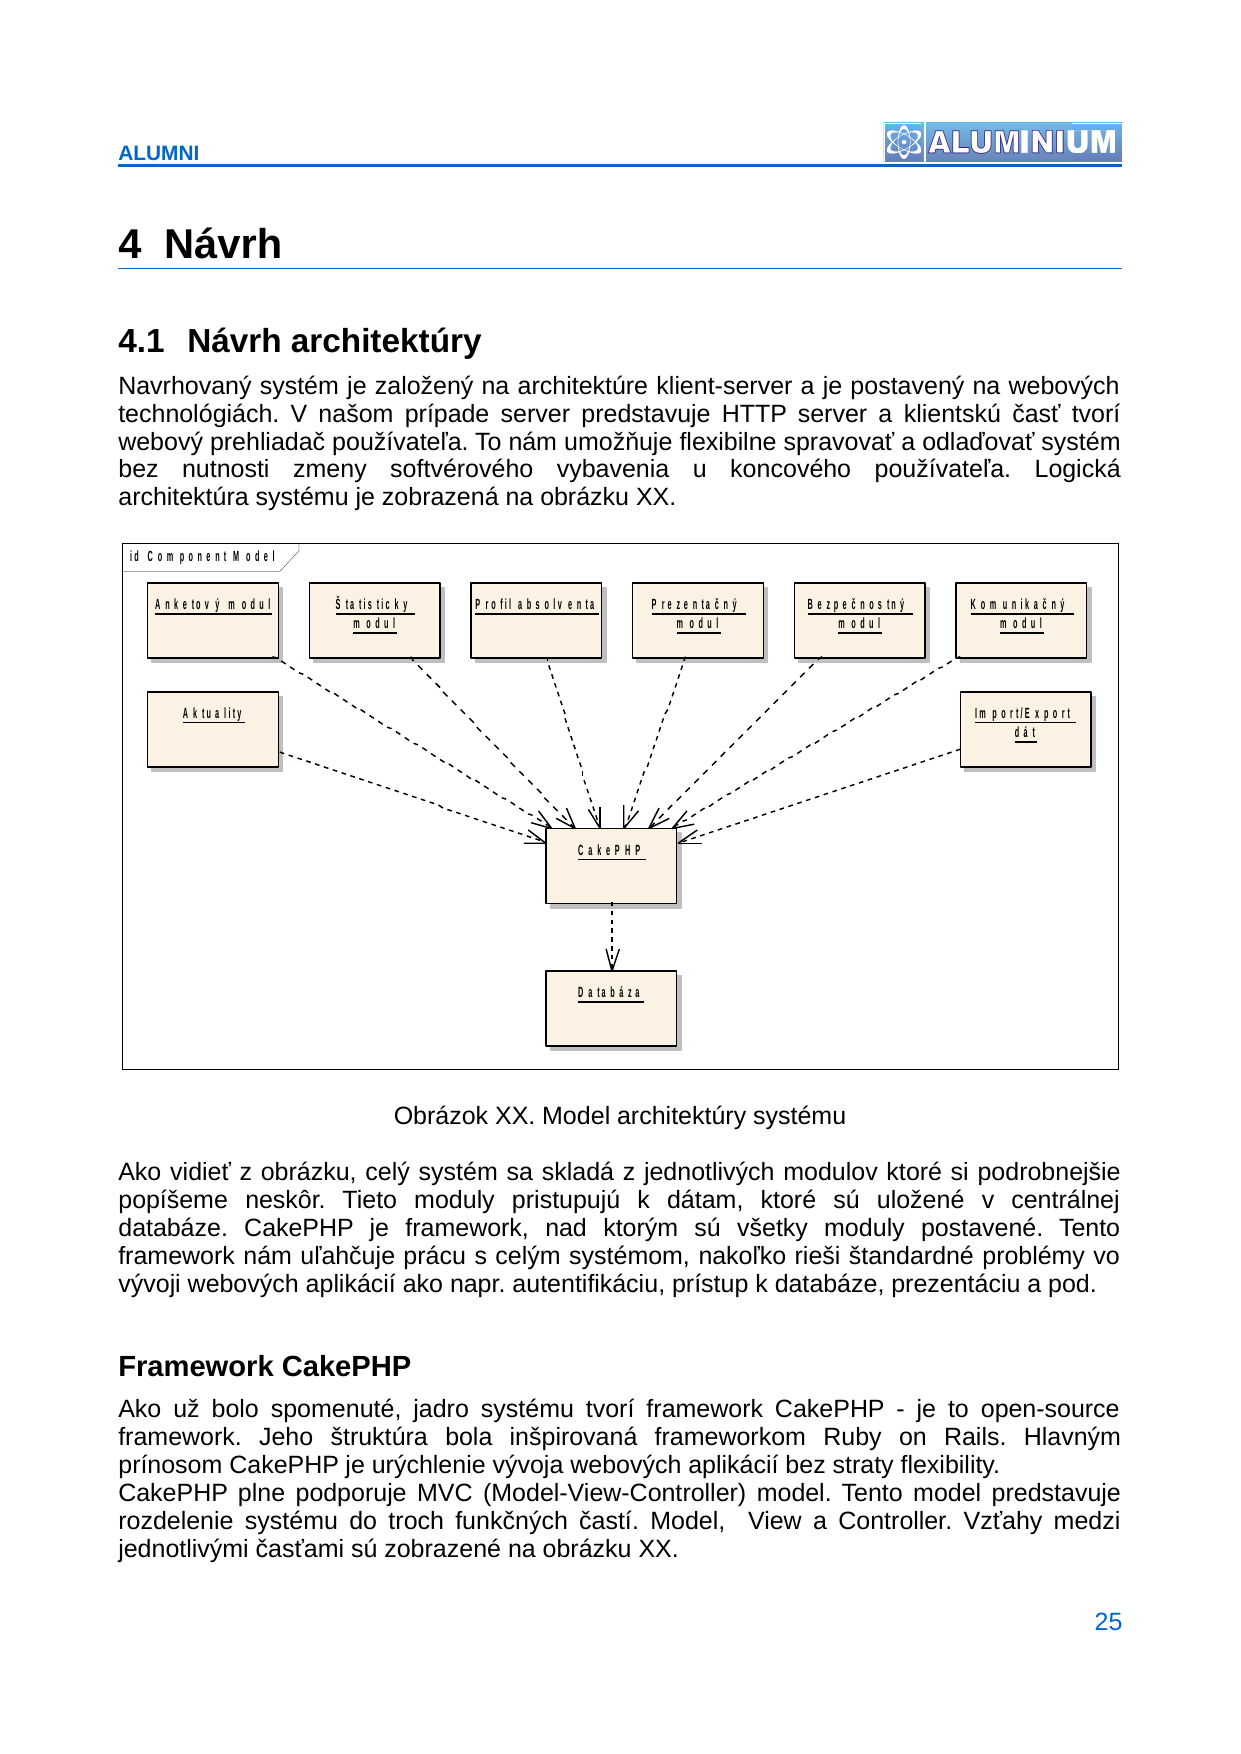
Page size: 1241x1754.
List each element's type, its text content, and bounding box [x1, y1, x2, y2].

subtitle Framework CakePHP [118, 1350, 1122, 1383]
text Ako už bolo spomenuté, jadro systému tvorí framework CakePHP - je to open-source framework. Jeho štruktúra bola inšpirovaná frameworkom Ruby on Rails. Hlavným prínosom CakePHP je urýchlenie vývoja webových aplikácií bez straty flexibility. [118, 1395, 1122, 1479]
text Obrázok XX. Model architektúry systému [118, 1102, 1122, 1130]
text CakePHP plne podporuje MVC (Model-View-Controller) model. Tento model predstavuje rozdelenie systému do troch funkčných častí. Model, View a Controller. Vzťahy medzi jednotlivými časťami sú zobrazené na obrázku XX. [118, 1479, 1122, 1562]
subtitle Návrh architektúry [118, 322, 1122, 359]
text Ako vidieť z obrázku, celý systém sa skladá z jednotlivých modulov ktoré si podrobnejšie popíšeme neskôr. Tieto moduly pristupujú k dátam, ktoré sú uložené v centrálnej databáze. CakePHP je framework, nad ktorým sú všetky moduly postavené. Tento framework nám uľahčuje prácu s celým systémom, nakoľko rieši štandardné problémy vo vývoji webových aplikácií ako napr. autentifikáciu, prístup k databáze, prezentáciu a pod. [118, 1158, 1122, 1297]
text Navrhovaný systém je založený na architektúre klient-server a je postavený na webových technológiách. V našom prípade server predstavuje HTTP server a klientskú časť tvorí webový prehliadač používateľa. To nám umožňuje flexibilne spravovať a odlaďovať systém bez nutnosti zmeny softvérového vybavenia u koncového používateľa. Logická architektúra systému je zobrazená na obrázku XX. [118, 372, 1122, 511]
subtitle Návrh [118, 221, 1122, 268]
